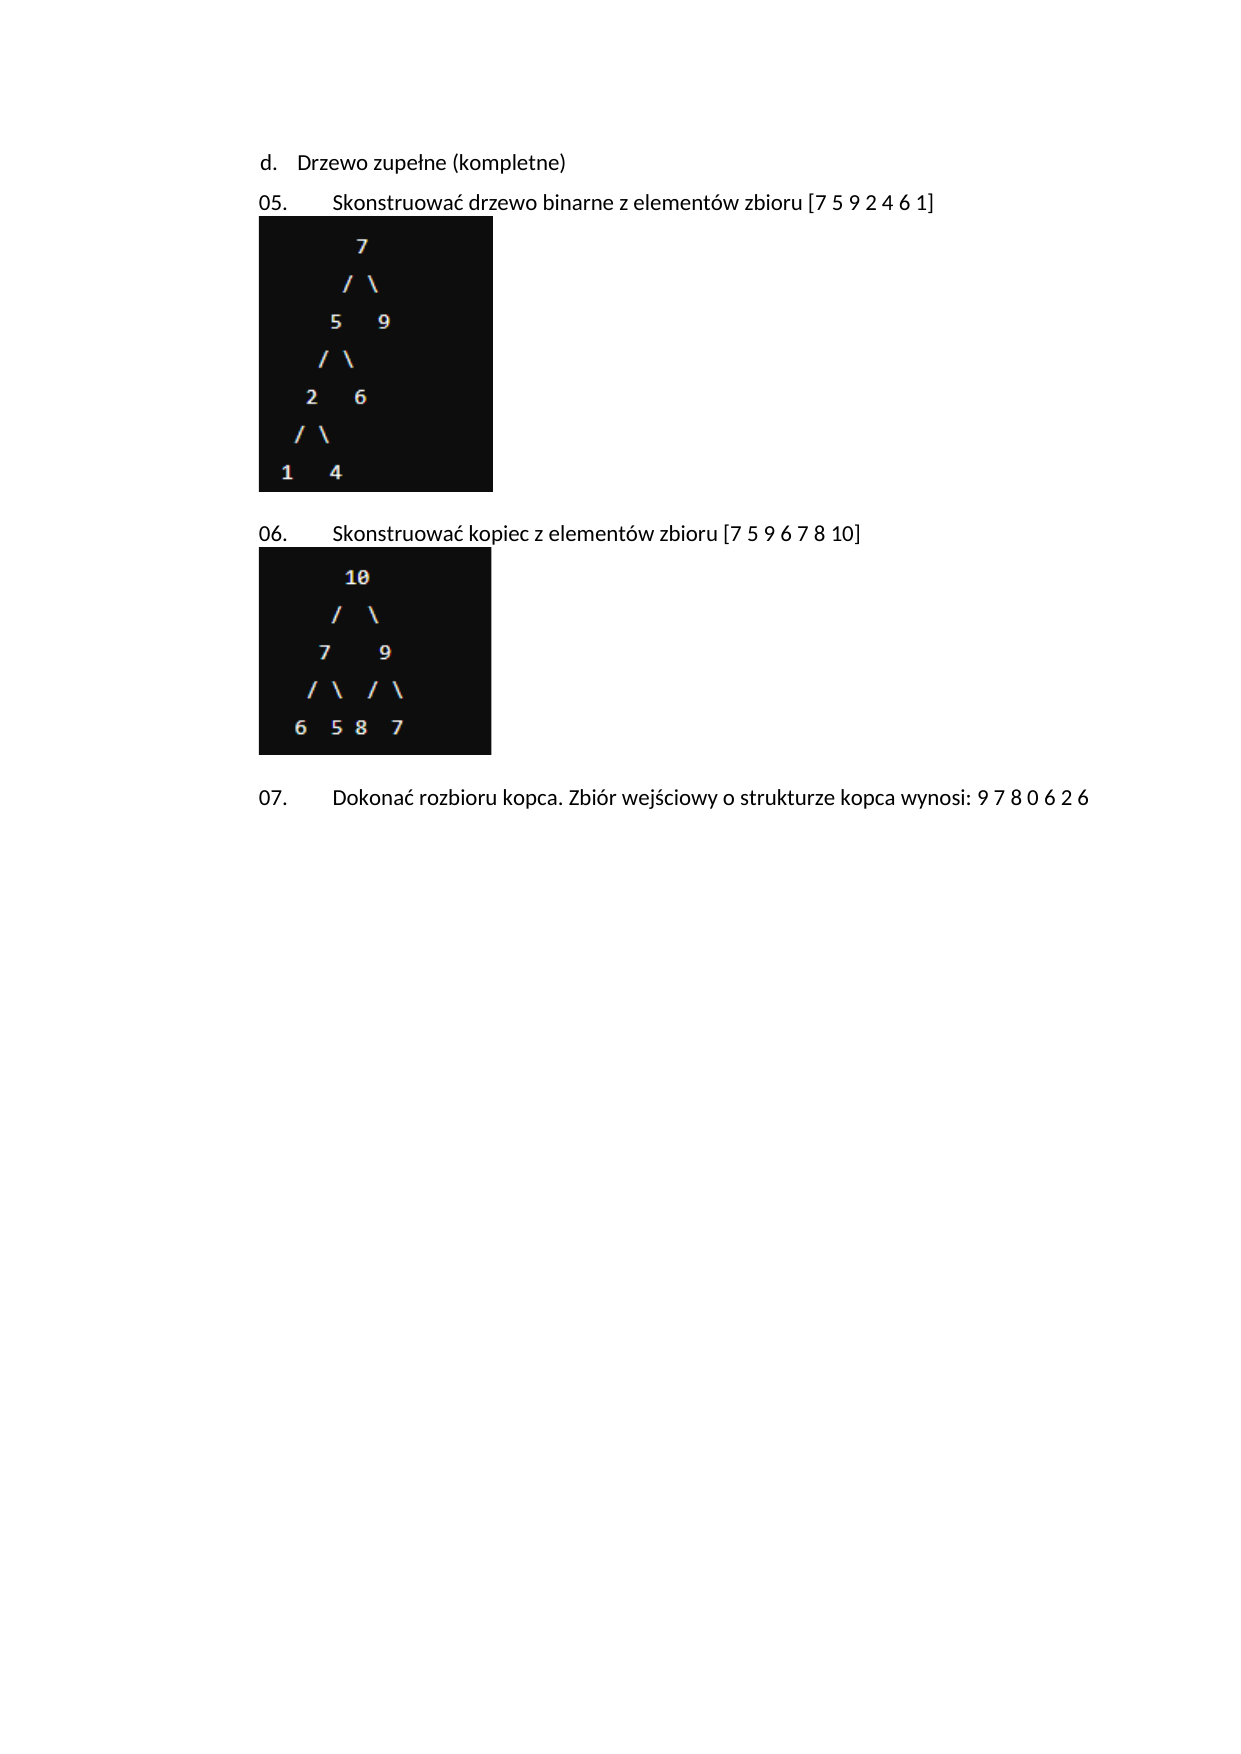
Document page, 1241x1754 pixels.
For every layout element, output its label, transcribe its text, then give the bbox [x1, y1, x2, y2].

list Dokonać rozbioru kopca. Zbiór wejściowy o strukturze kopca wynosi: 9 7 8 0 6 2 6 [259, 783, 1093, 811]
list Drzewo zupełne (kompletne) [260, 148, 1093, 176]
list Skonstruować drzewo binarne z elementów zbioru [7 5 9 2 4 6 1] [259, 188, 1093, 216]
list Skonstruować kopiec z elementów zbioru [7 5 9 6 7 8 10] [259, 519, 1093, 547]
